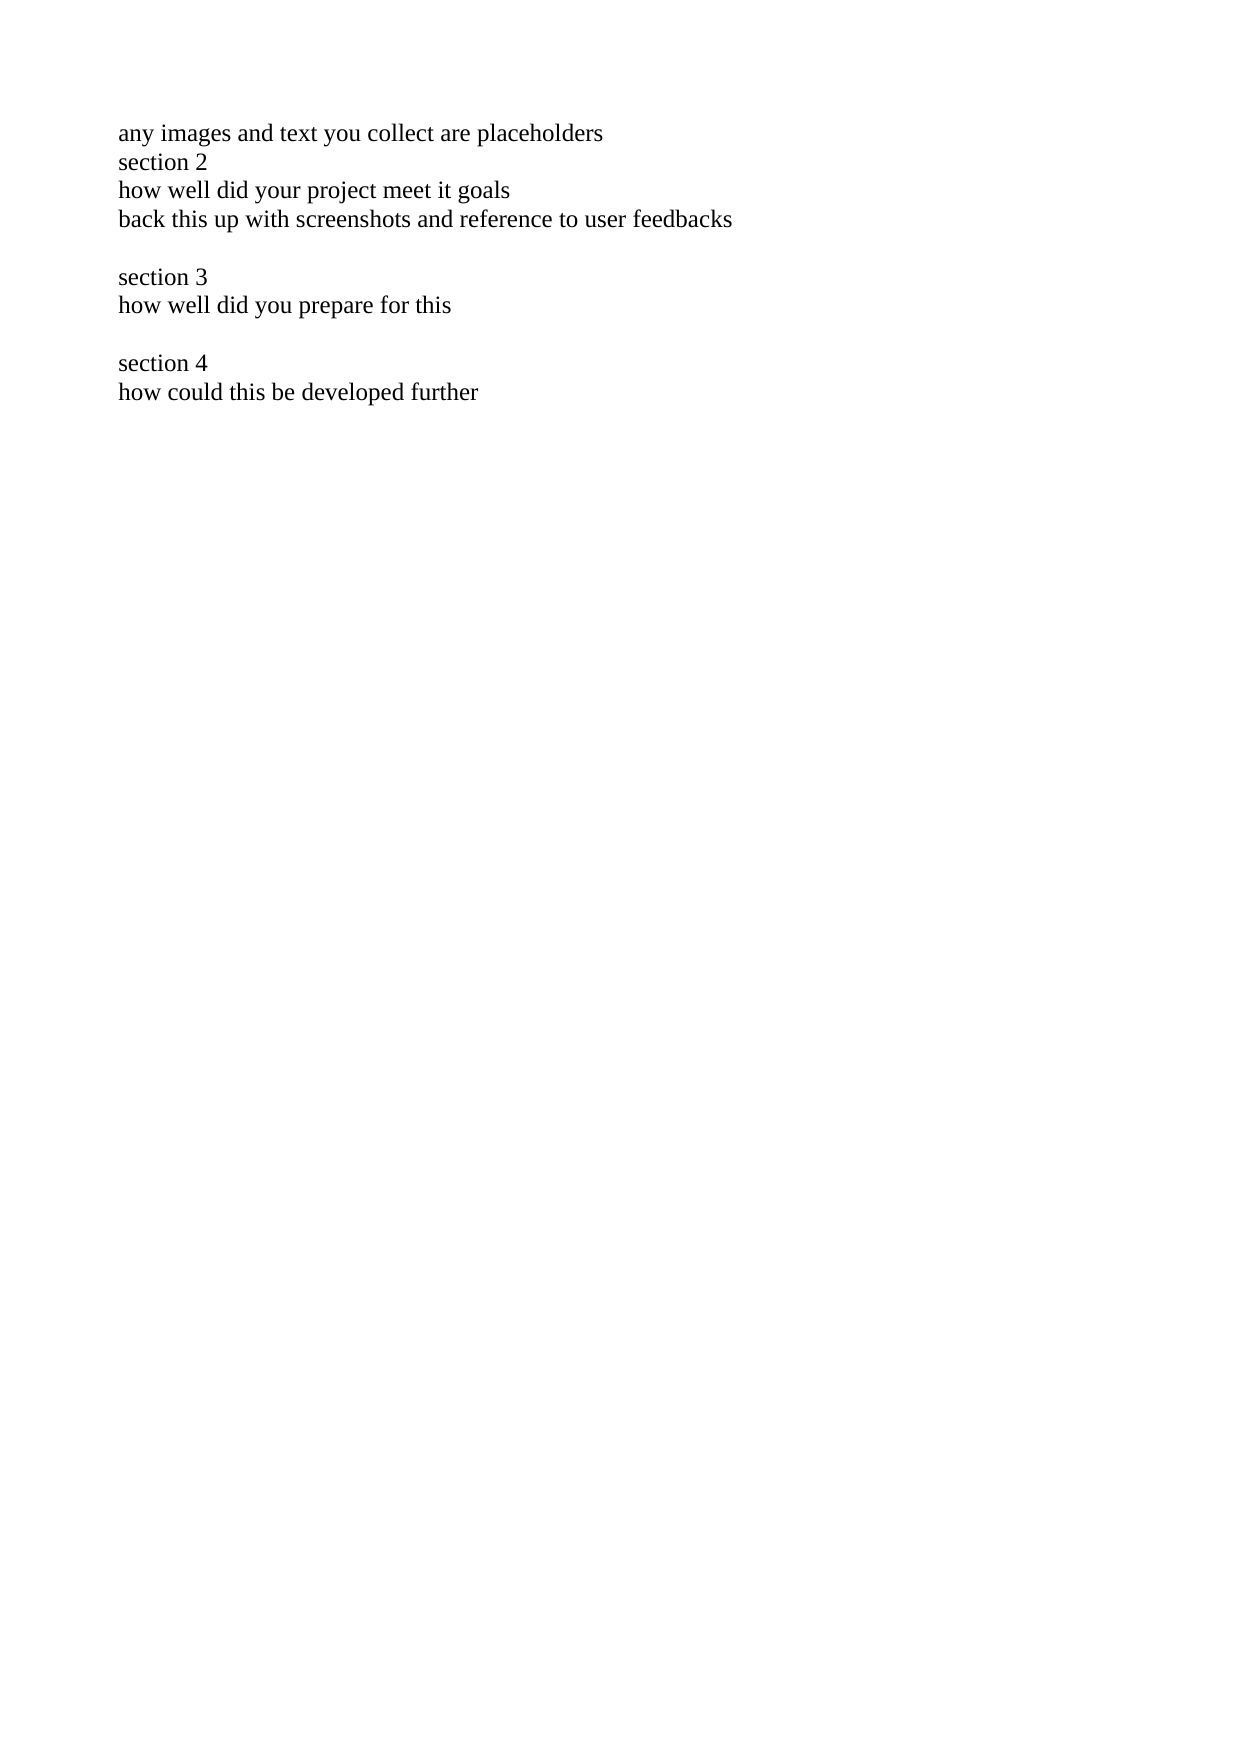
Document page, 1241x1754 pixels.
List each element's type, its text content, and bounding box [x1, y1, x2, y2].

text back this up with screenshots and reference to user feedbacks [118, 204, 1122, 233]
text how well did you prepare for this [118, 291, 1122, 319]
text any images and text you collect are placeholders [118, 118, 1122, 147]
text section 4 [118, 348, 1122, 377]
text section 3 [118, 262, 1122, 291]
text how well did your project meet it goals [118, 176, 1122, 204]
text how could this be developed further [118, 377, 1122, 406]
text section 2 [118, 147, 1122, 176]
